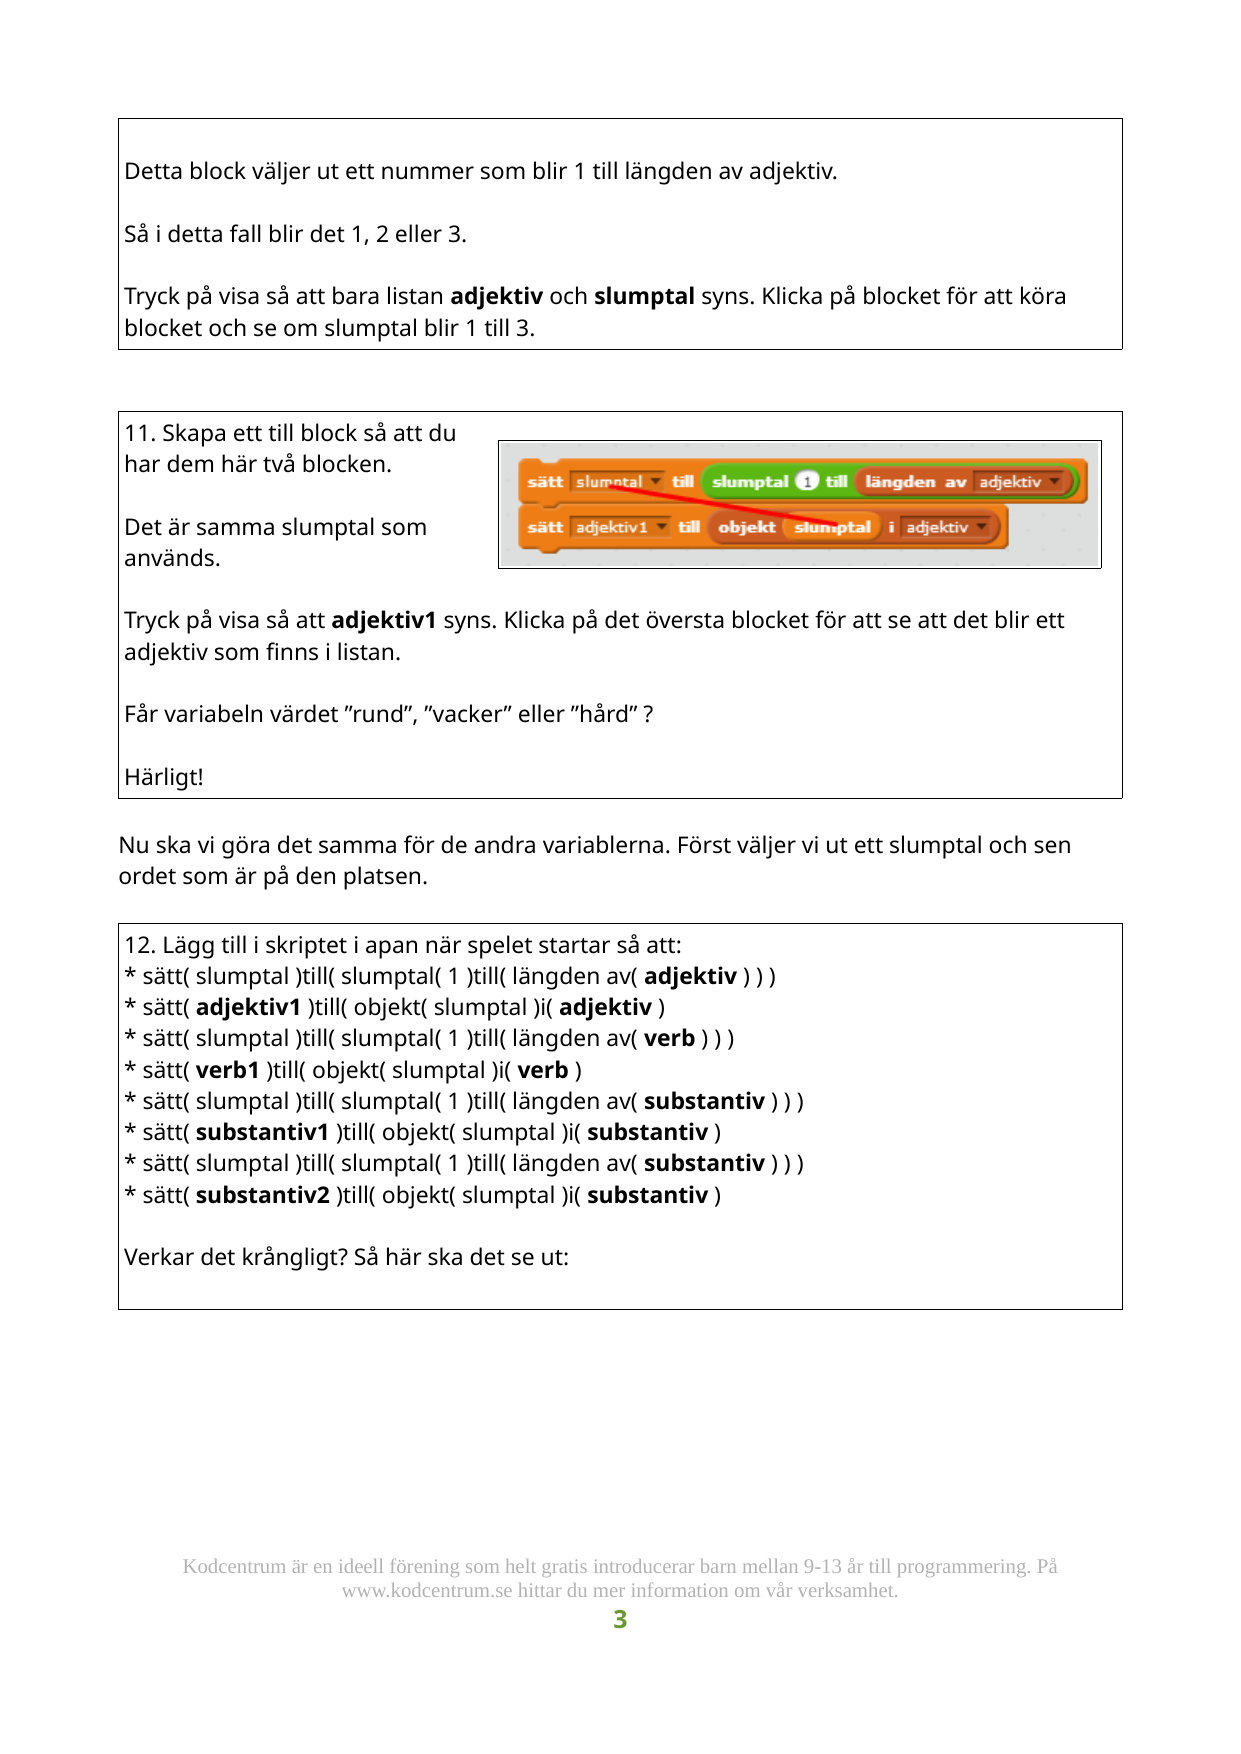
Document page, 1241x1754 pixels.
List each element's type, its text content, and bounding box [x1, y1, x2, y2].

table_header Detta block väljer ut ett nummer som blir 1 till längden av adjektiv. Så i detta fall blir det 1, 2 eller 3. Tryck på visa så att bara listan adjektiv och slumptal syns. Klicka på blocket för att köra blocket och se om slumptal blir 1 till 3. [119, 119, 1122, 348]
table_header 11. Skapa ett till block så att du har dem här två blocken. Det är samma slumptal som används. Tryck på visa så att adjektiv1 syns. Klicka på det översta blocket för att se att det blir ett adjektiv som finns i listan. Får variabeln värdet ”rund”, ”vacker” eller ”hård” ? Härligt! [119, 412, 1122, 798]
table_header 12. Lägg till i skriptet i apan när spelet startar så att: * sätt( slumptal )till( slumptal( 1 )till( längden av( adjektiv ) ) ) * sätt( adjektiv1 )till( objekt( slumptal )i( adjektiv ) * sätt( slumptal )till( slumptal( 1 )till( längden av( verb ) ) ) * sätt( verb1 )till( objekt( slumptal )i( verb ) * sätt( slumptal )till( slumptal( 1 )till( längden av( substantiv ) ) ) * sätt( substantiv1 )till( objekt( slumptal )i( substantiv ) * sätt( slumptal )till( slumptal( 1 )till( längden av( substantiv ) ) ) * sätt( substantiv2 )till( objekt( slumptal )i( substantiv ) Verkar det krångligt? Så här ska det se ut: [119, 924, 1122, 1309]
text Nu ska vi göra det samma för de andra variablerna. Först väljer vi ut ett slumptal och sen ordet som är på den platsen. [118, 829, 1122, 891]
picture [500, 443, 1098, 566]
